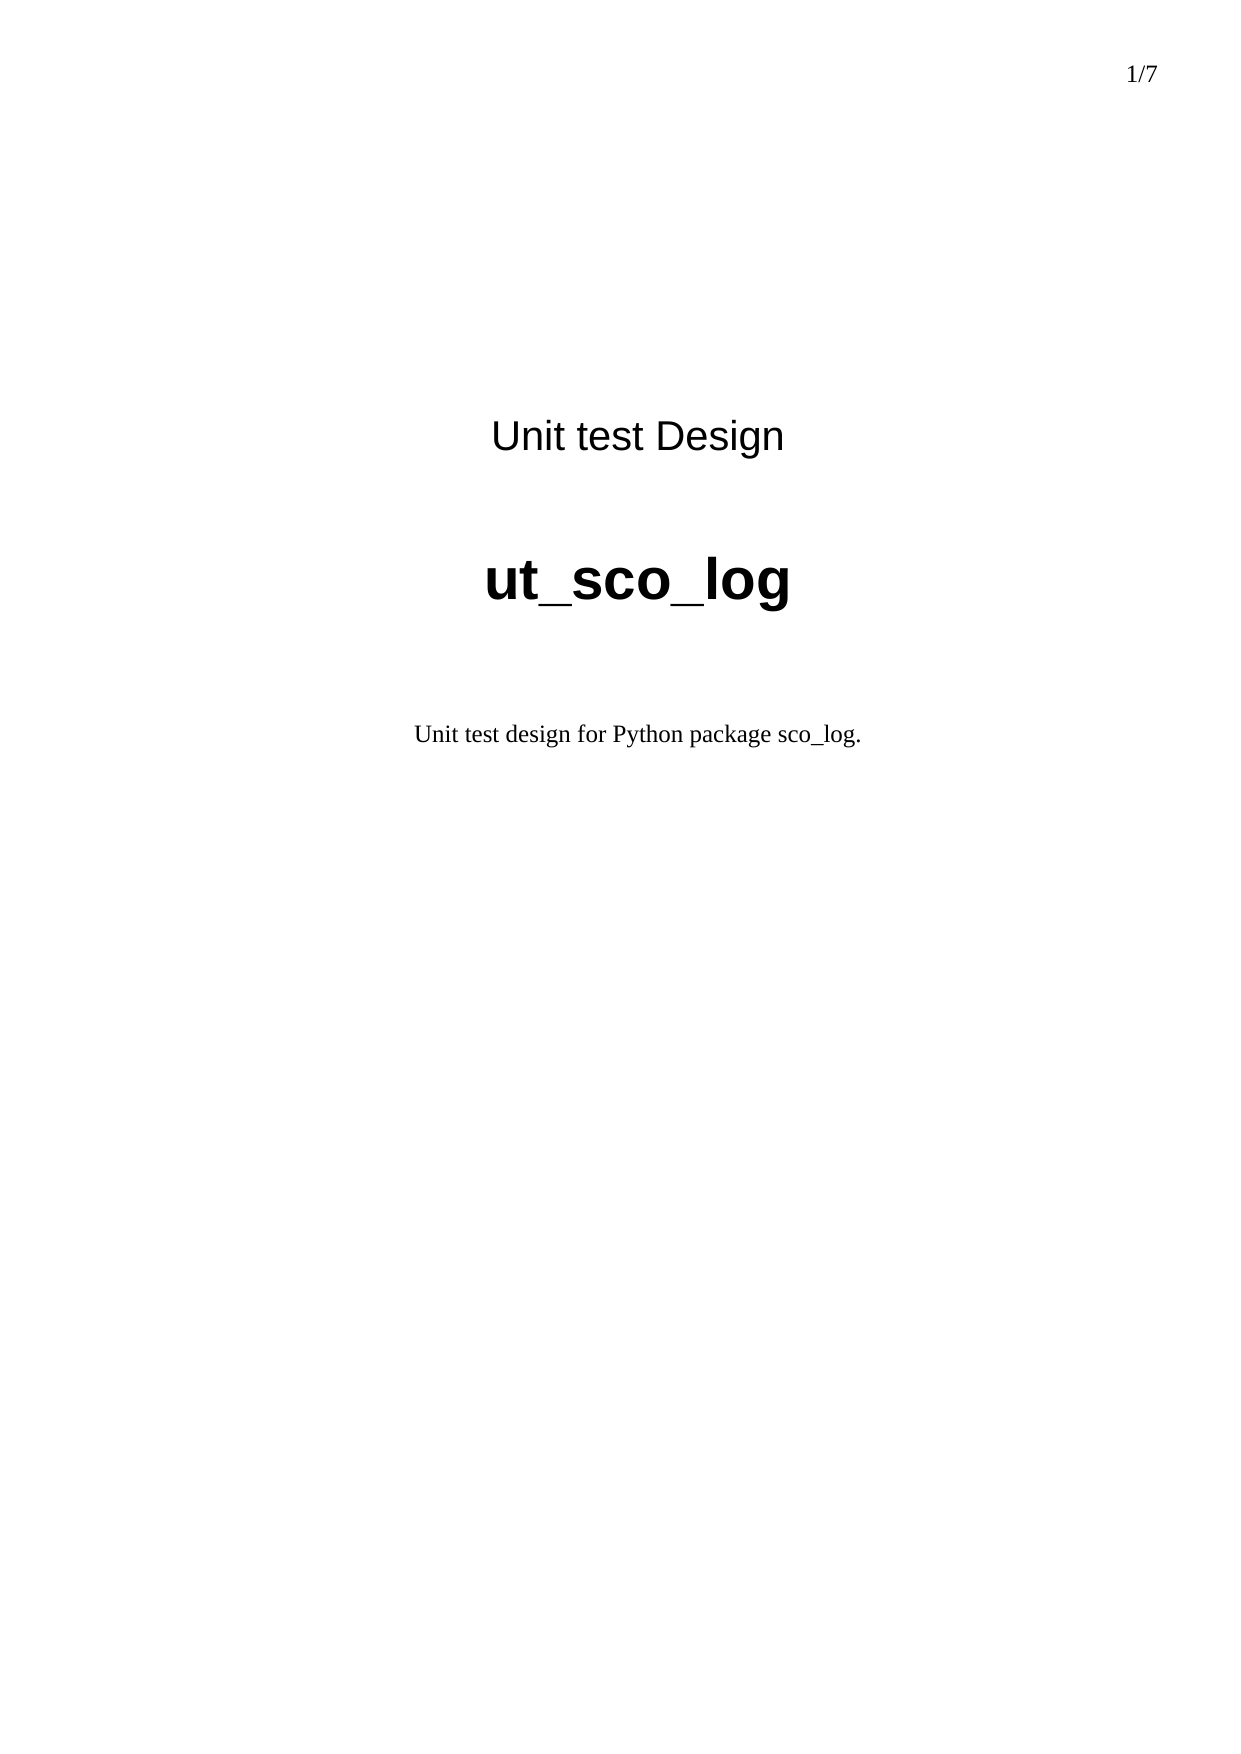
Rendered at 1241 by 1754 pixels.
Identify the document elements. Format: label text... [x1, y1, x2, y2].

title ut_sco_log [118, 545, 1157, 612]
text Unit test design for Python package sco_log. [118, 719, 1157, 748]
subtitle Unit test Design [118, 412, 1157, 460]
